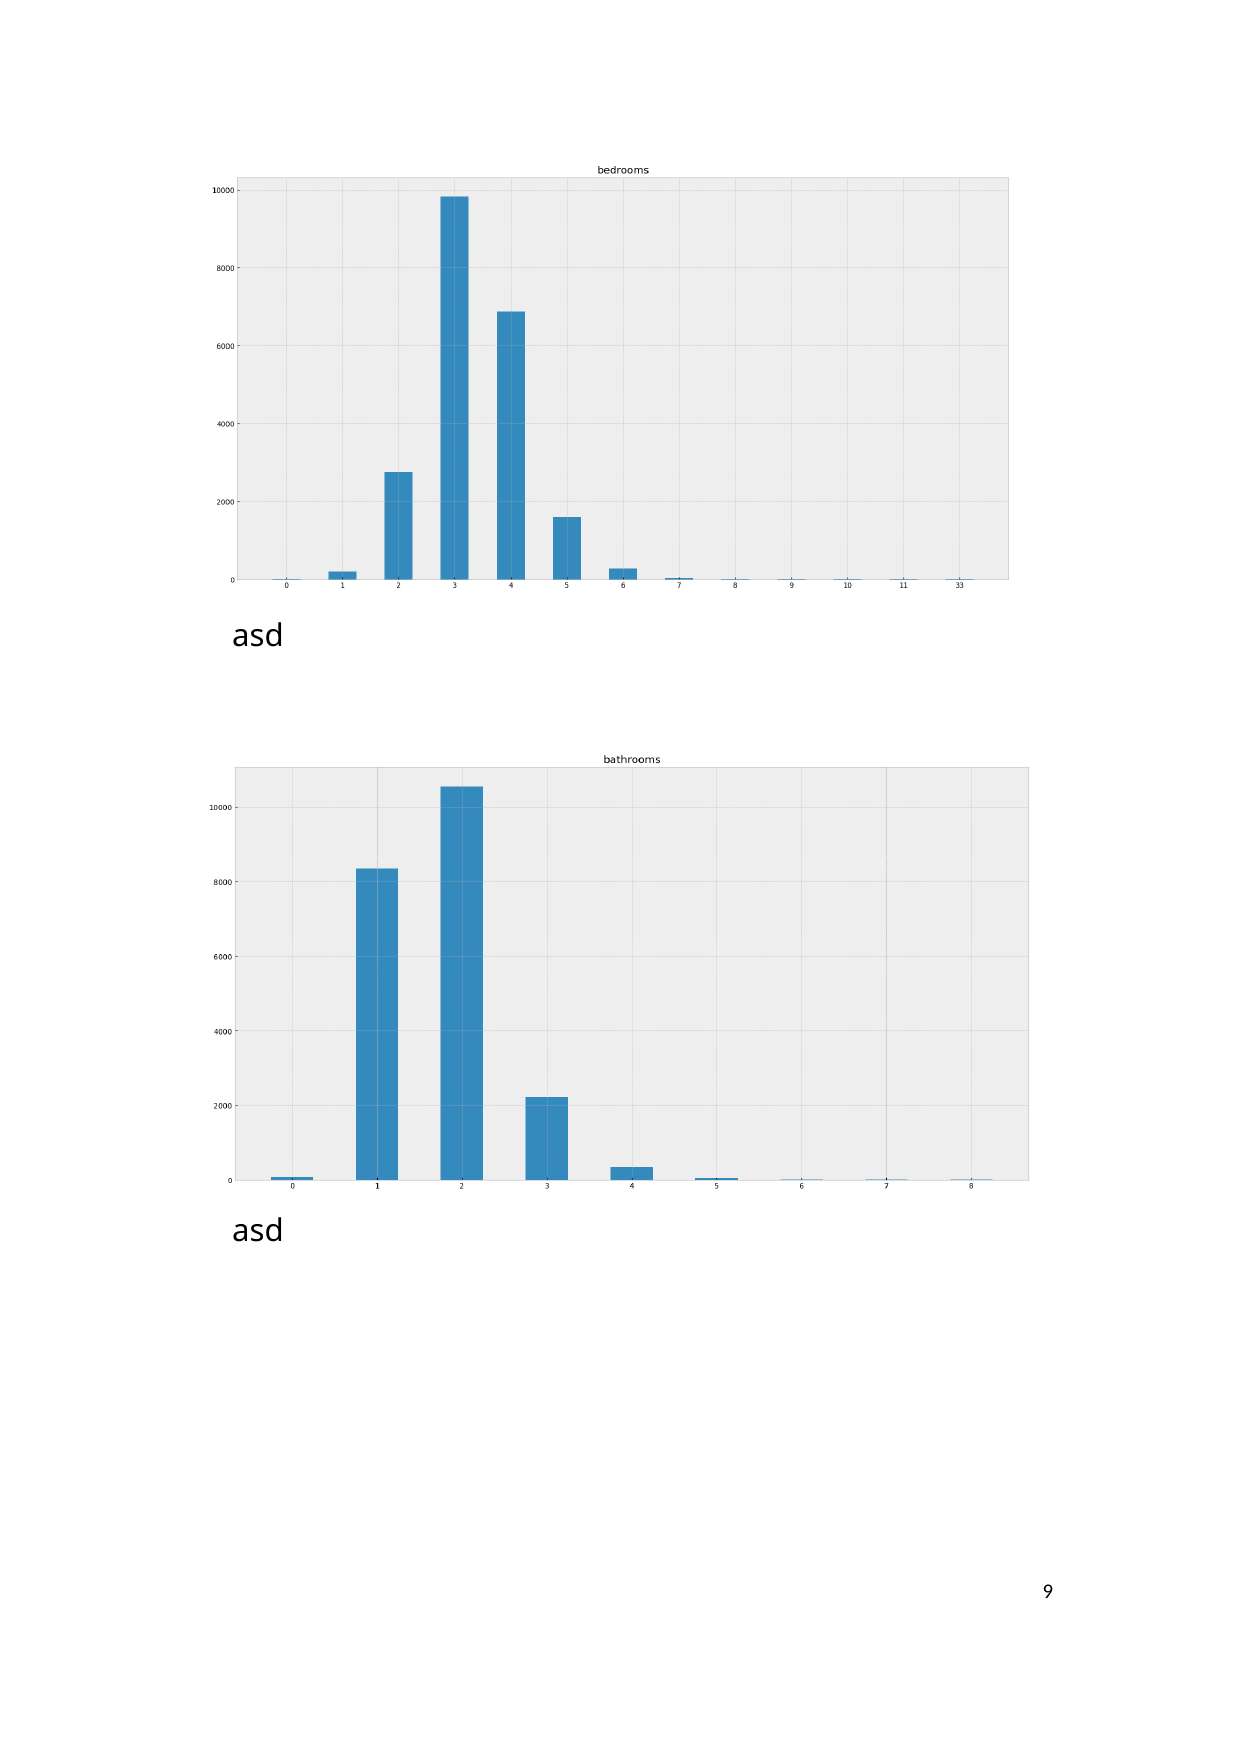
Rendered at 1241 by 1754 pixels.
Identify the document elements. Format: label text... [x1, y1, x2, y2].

picture [187, 150, 1053, 613]
text asd [187, 1208, 1053, 1251]
text asd [187, 613, 1053, 655]
picture [187, 740, 1053, 1208]
